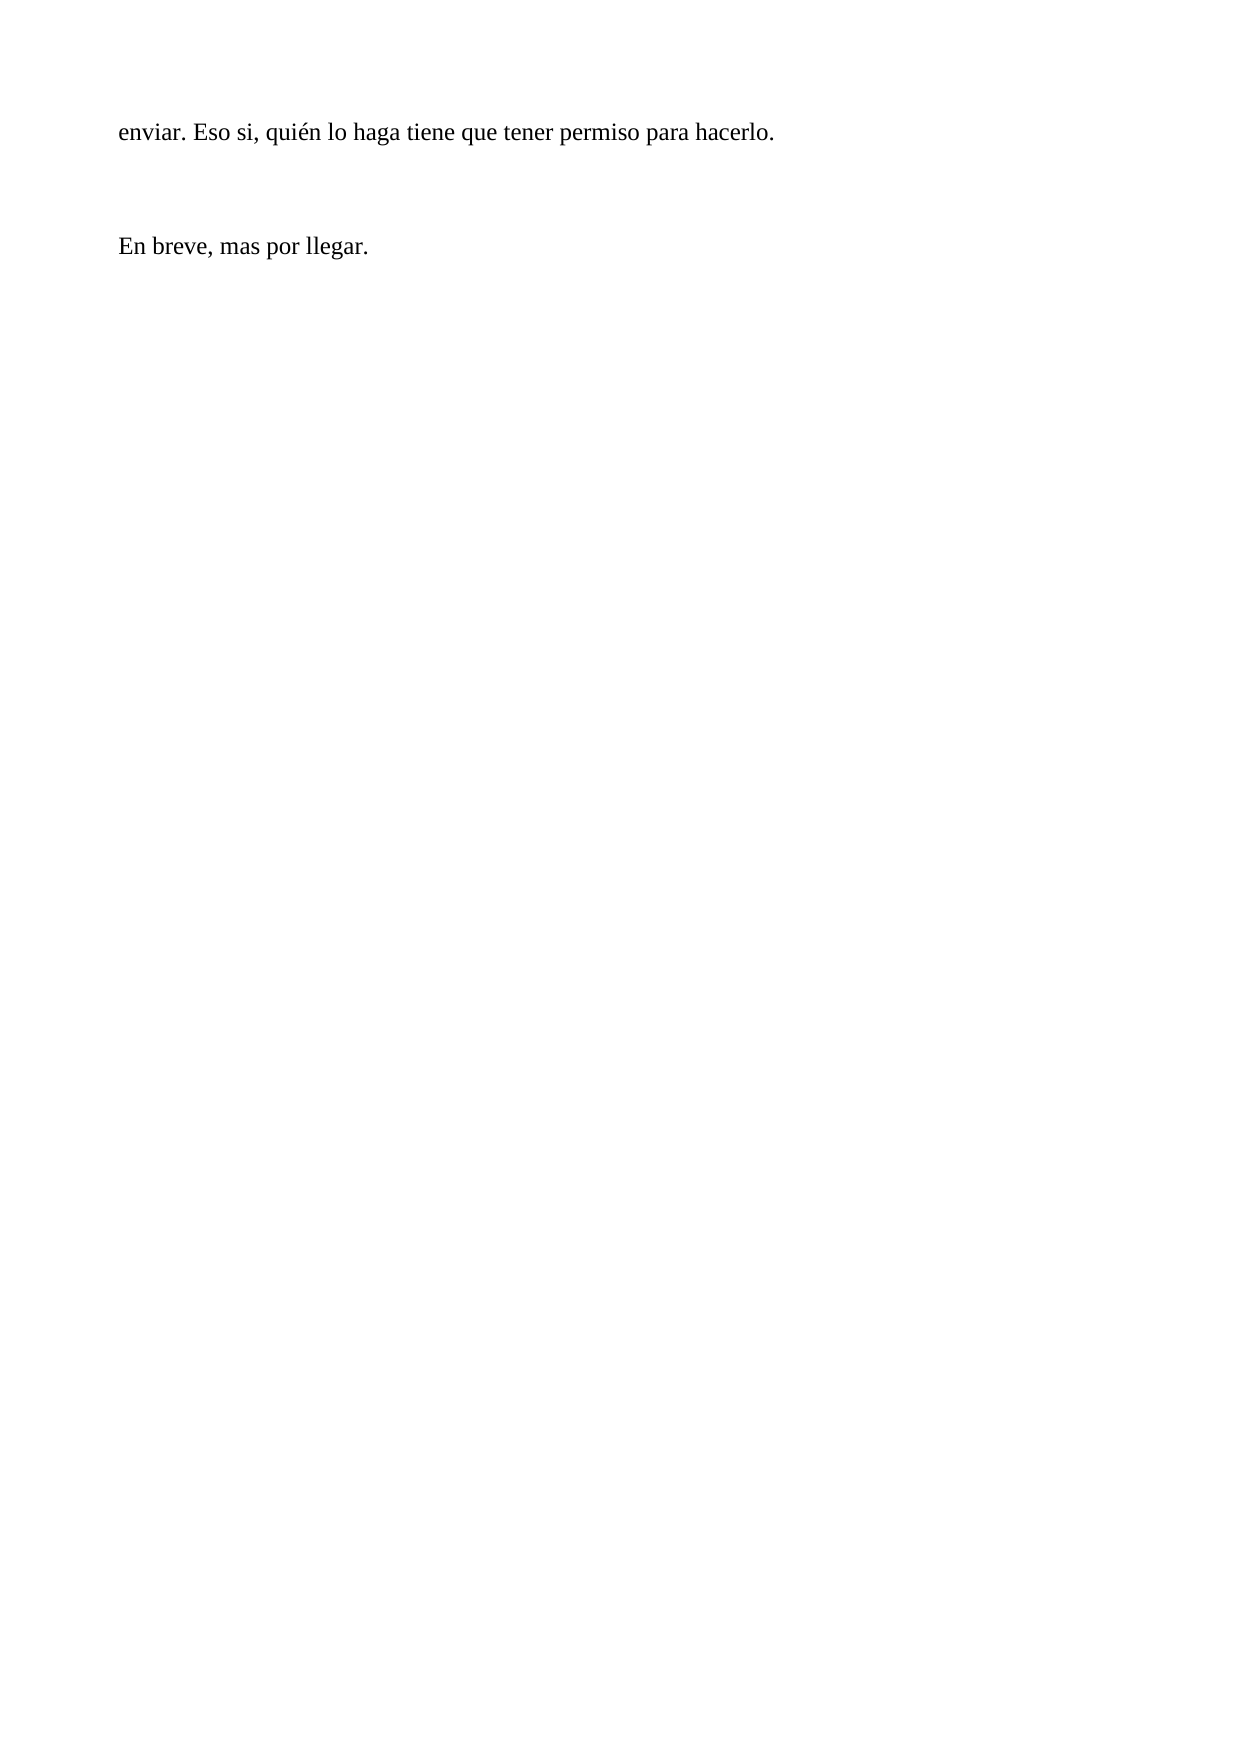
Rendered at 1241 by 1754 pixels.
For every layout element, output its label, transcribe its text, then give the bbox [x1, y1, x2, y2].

list En breve, mas por llegar. [118, 232, 1122, 260]
list enviar. Eso si, quién lo haga tiene que tener permiso para hacerlo. [118, 118, 1122, 146]
